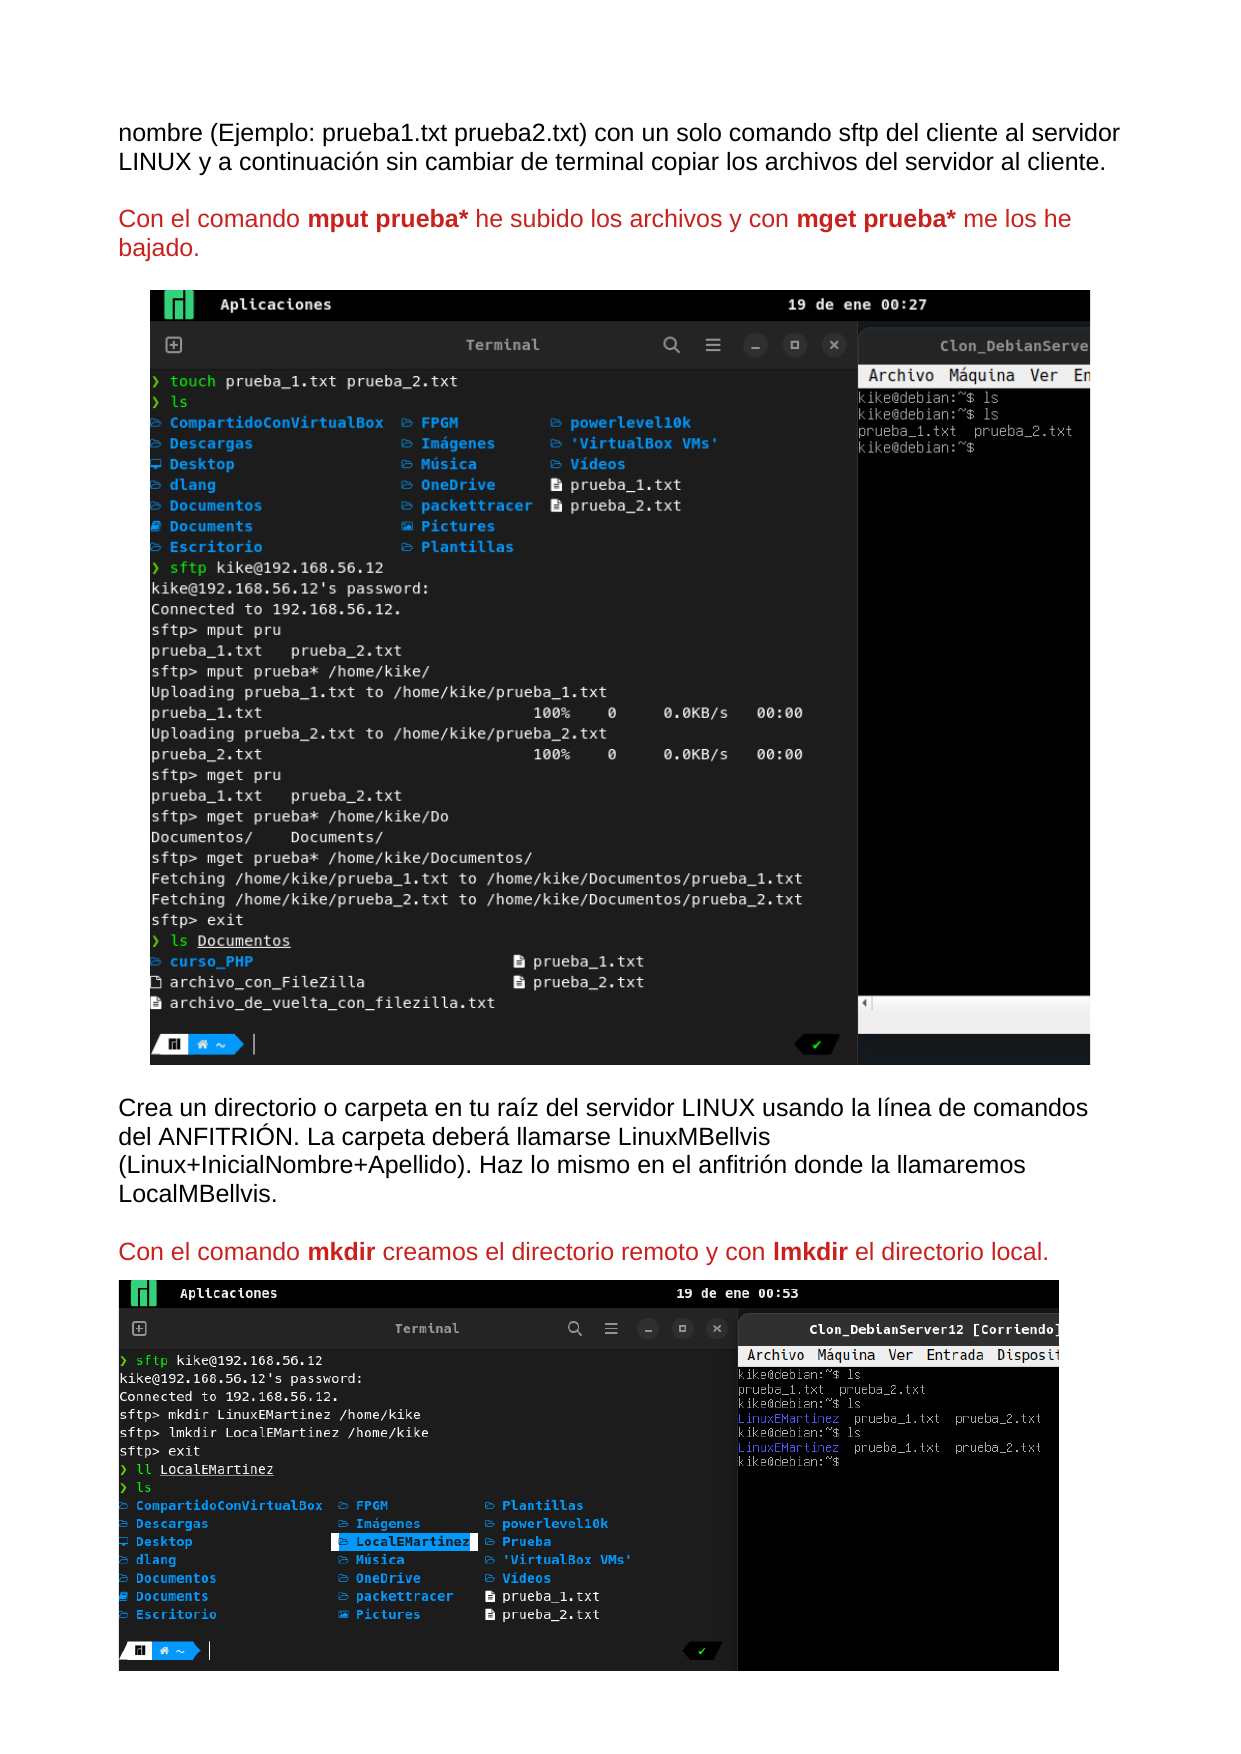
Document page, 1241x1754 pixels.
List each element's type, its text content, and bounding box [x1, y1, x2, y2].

picture [150, 290, 1091, 1065]
text nombre (Ejemplo: prueba1.txt prueba2.txt) con un solo comando sftp del cliente al servidor LINUX y a continuación sin cambiar de terminal copiar los archivos del servidor al cliente. [118, 118, 1122, 176]
picture [118, 1280, 1059, 1671]
text Con el comando mput prueba* he subido los archivos y con mget prueba* me los he bajado. [118, 204, 1122, 262]
text Crea un directorio o carpeta en tu raíz del servidor LINUX usando la línea de comandos del ANFITRIÓN. La carpeta deberá llamarse LinuxMBellvis (Linux+InicialNombre+Apellido). Haz lo mismo en el anfitrión donde la llamaremos LocalMBellvis. [118, 1093, 1122, 1208]
text Con el comando mkdir creamos el directorio remoto y con lmkdir el directorio local. [118, 1237, 1122, 1266]
